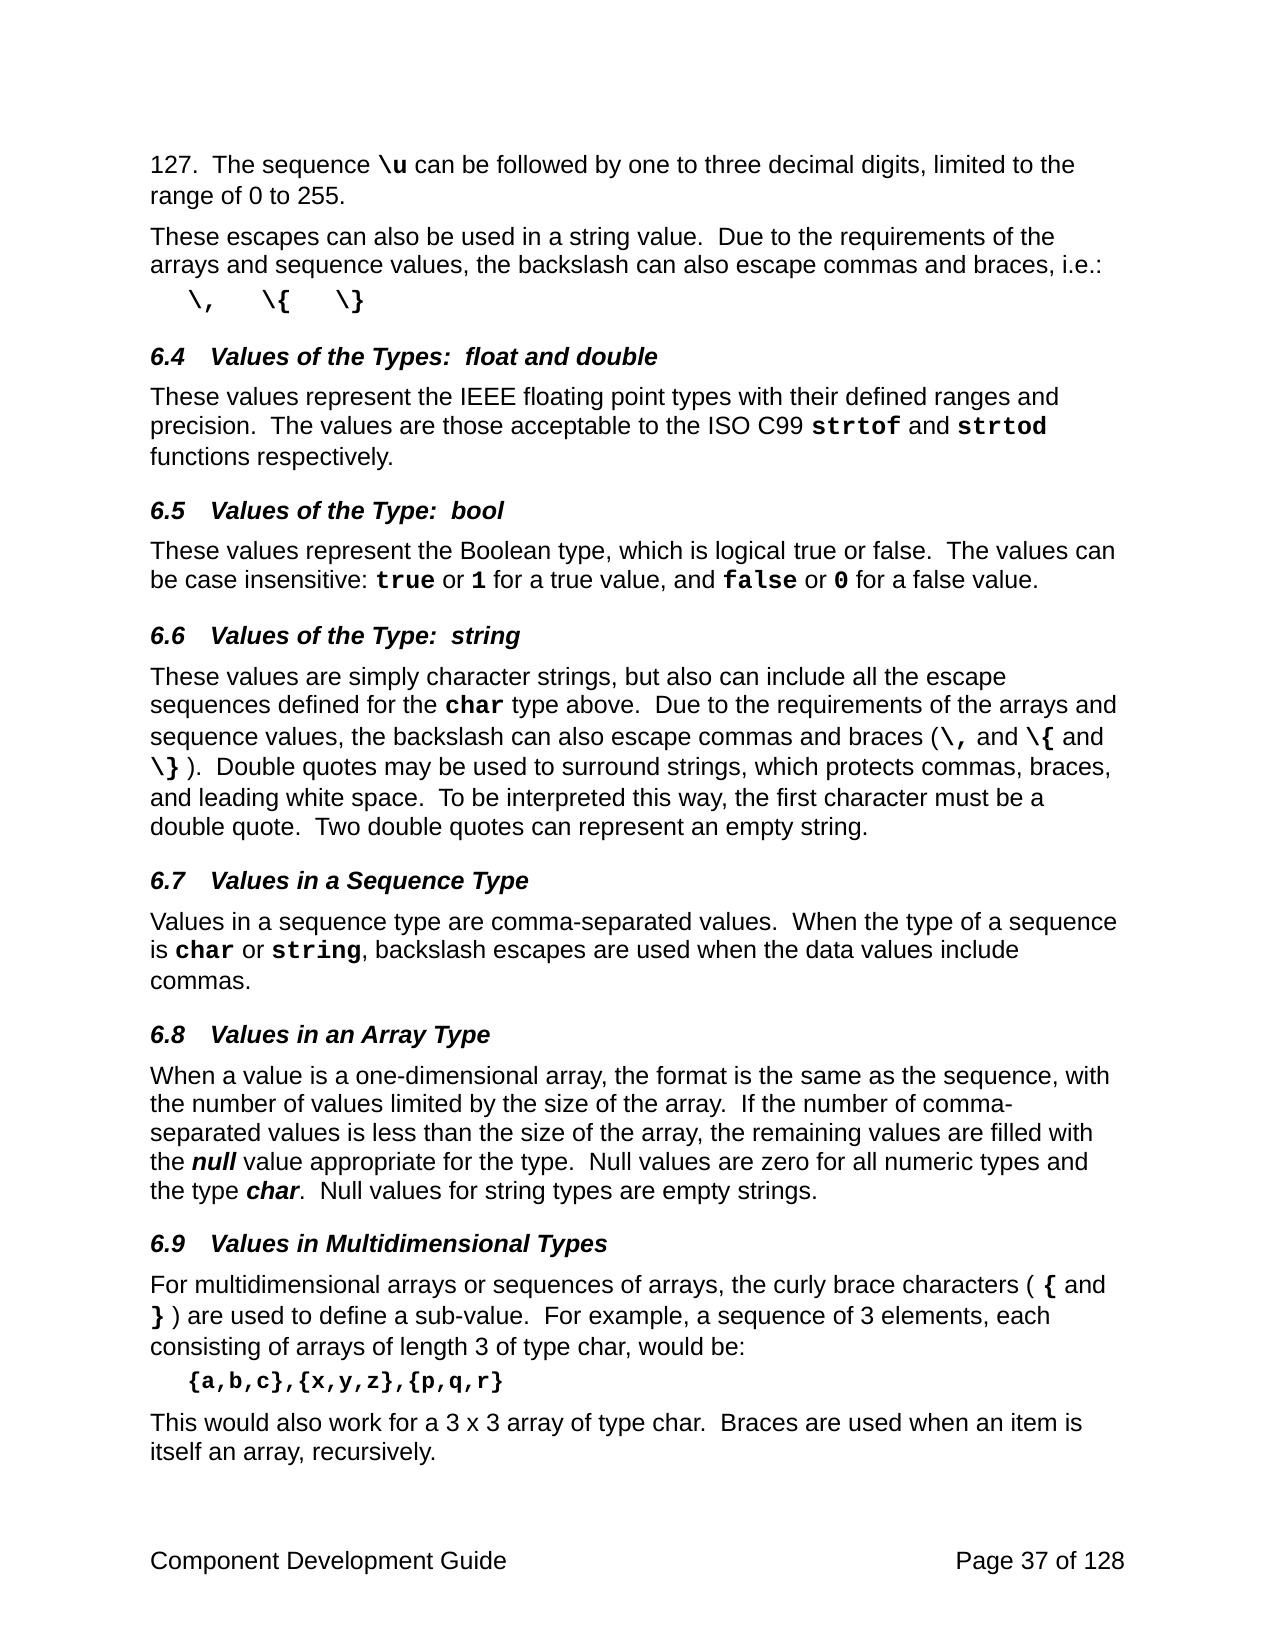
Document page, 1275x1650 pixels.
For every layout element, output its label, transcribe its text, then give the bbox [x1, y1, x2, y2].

subtitle Values of the Type: string [150, 621, 1125, 650]
text {a,b,c},{x,y,z},{p,q,r} [187, 1370, 1125, 1396]
text For multidimensional arrays or sequences of arrays, the curly brace characters ( { and } ) are used to define a sub-value. For example, a sequence of 3 elements, each consisting of arrays of length 3 of type char, would be: [150, 1270, 1125, 1361]
text These values are simply character strings, but also can include all the escape sequences defined for the char type above. Due to the requirements of the arrays and sequence values, the backslash can also escape commas and braces (\, and \{ and \} ). Double quotes may be used to surround strings, which protects commas, braces, and leading white space. To be interpreted this way, the first character must be a double quote. Two double quotes can represent an empty string. [150, 662, 1125, 841]
text 127. The sequence \u can be followed by one to three decimal digits, limited to the range of 0 to 255. [150, 150, 1125, 210]
subtitle Values in Multidimensional Types [150, 1229, 1125, 1258]
text Values in a sequence type are comma-separated values. When the type of a sequence is char or string, backslash escapes are used when the data values include commas. [150, 907, 1125, 995]
text This would also work for a 3 x 3 array of type char. Braces are used when an item is itself an array, recursively. [150, 1408, 1125, 1465]
subtitle Values in a Sequence Type [150, 866, 1125, 894]
text When a value is a one-dimensional array, the format is the same as the sequence, with the number of values limited by the size of the array. If the number of comma-separated values is less than the size of the array, the remaining values are filled with the null value appropriate for the type. Null values are zero for all numeric types and the type char. Null values for string types are empty strings. [150, 1061, 1125, 1204]
text \, \{ \} [187, 288, 1125, 316]
subtitle Values of the Types: float and double [150, 341, 1125, 370]
subtitle Values in an Array Type [150, 1020, 1125, 1049]
text These values represent the Boolean type, which is logical true or false. The values can be case insensitive: true or 1 for a true value, and false or 0 for a false value. [150, 536, 1125, 596]
text These values represent the IEEE floating point types with their defined ranges and precision. The values are those acceptable to the ISO C99 strtof and strtod functions respectively. [150, 382, 1125, 471]
subtitle Values of the Type: bool [150, 496, 1125, 524]
text These escapes can also be used in a string value. Due to the requirements of the arrays and sequence values, the backslash can also escape commas and braces, i.e.: [150, 222, 1125, 279]
